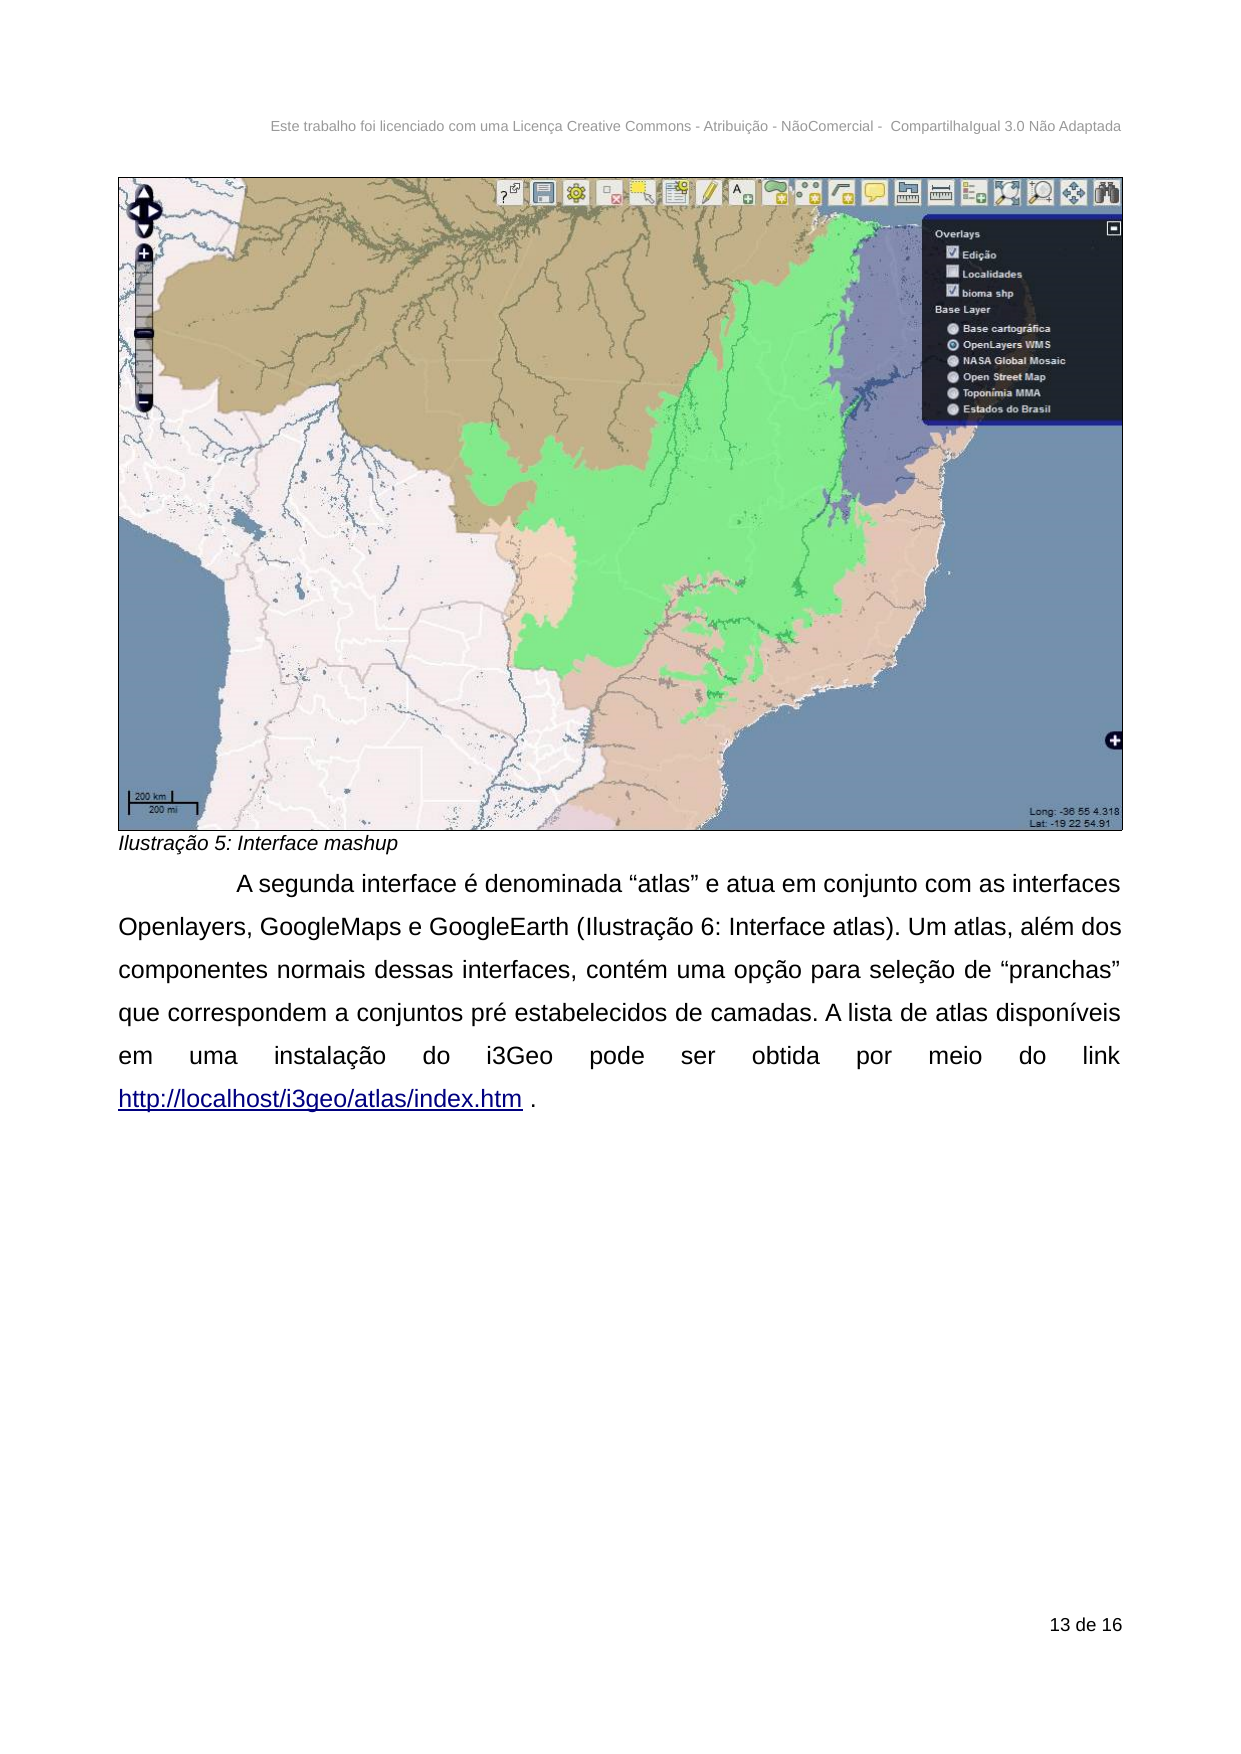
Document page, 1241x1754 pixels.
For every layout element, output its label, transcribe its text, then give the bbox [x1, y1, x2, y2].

text Ilustração 5: Interface mashup [118, 831, 1122, 854]
text [118, 164, 1122, 177]
picture [119, 178, 1122, 830]
text A segunda interface é denominada “atlas” e atua em conjunto com as interfaces Openlayers, GoogleMaps e GoogleEarth (Ilustração 6: Interface atlas). Um atlas, além dos componentes normais dessas interfaces, contém uma opção para seleção de “pranchas” que correspondem a conjuntos pré estabelecidos de camadas. A lista de atlas disponíveis em uma instalação do i3Geo pode ser obtida por meio do link http://localhost/i3geo/atlas/index.htm . [118, 854, 1122, 1113]
